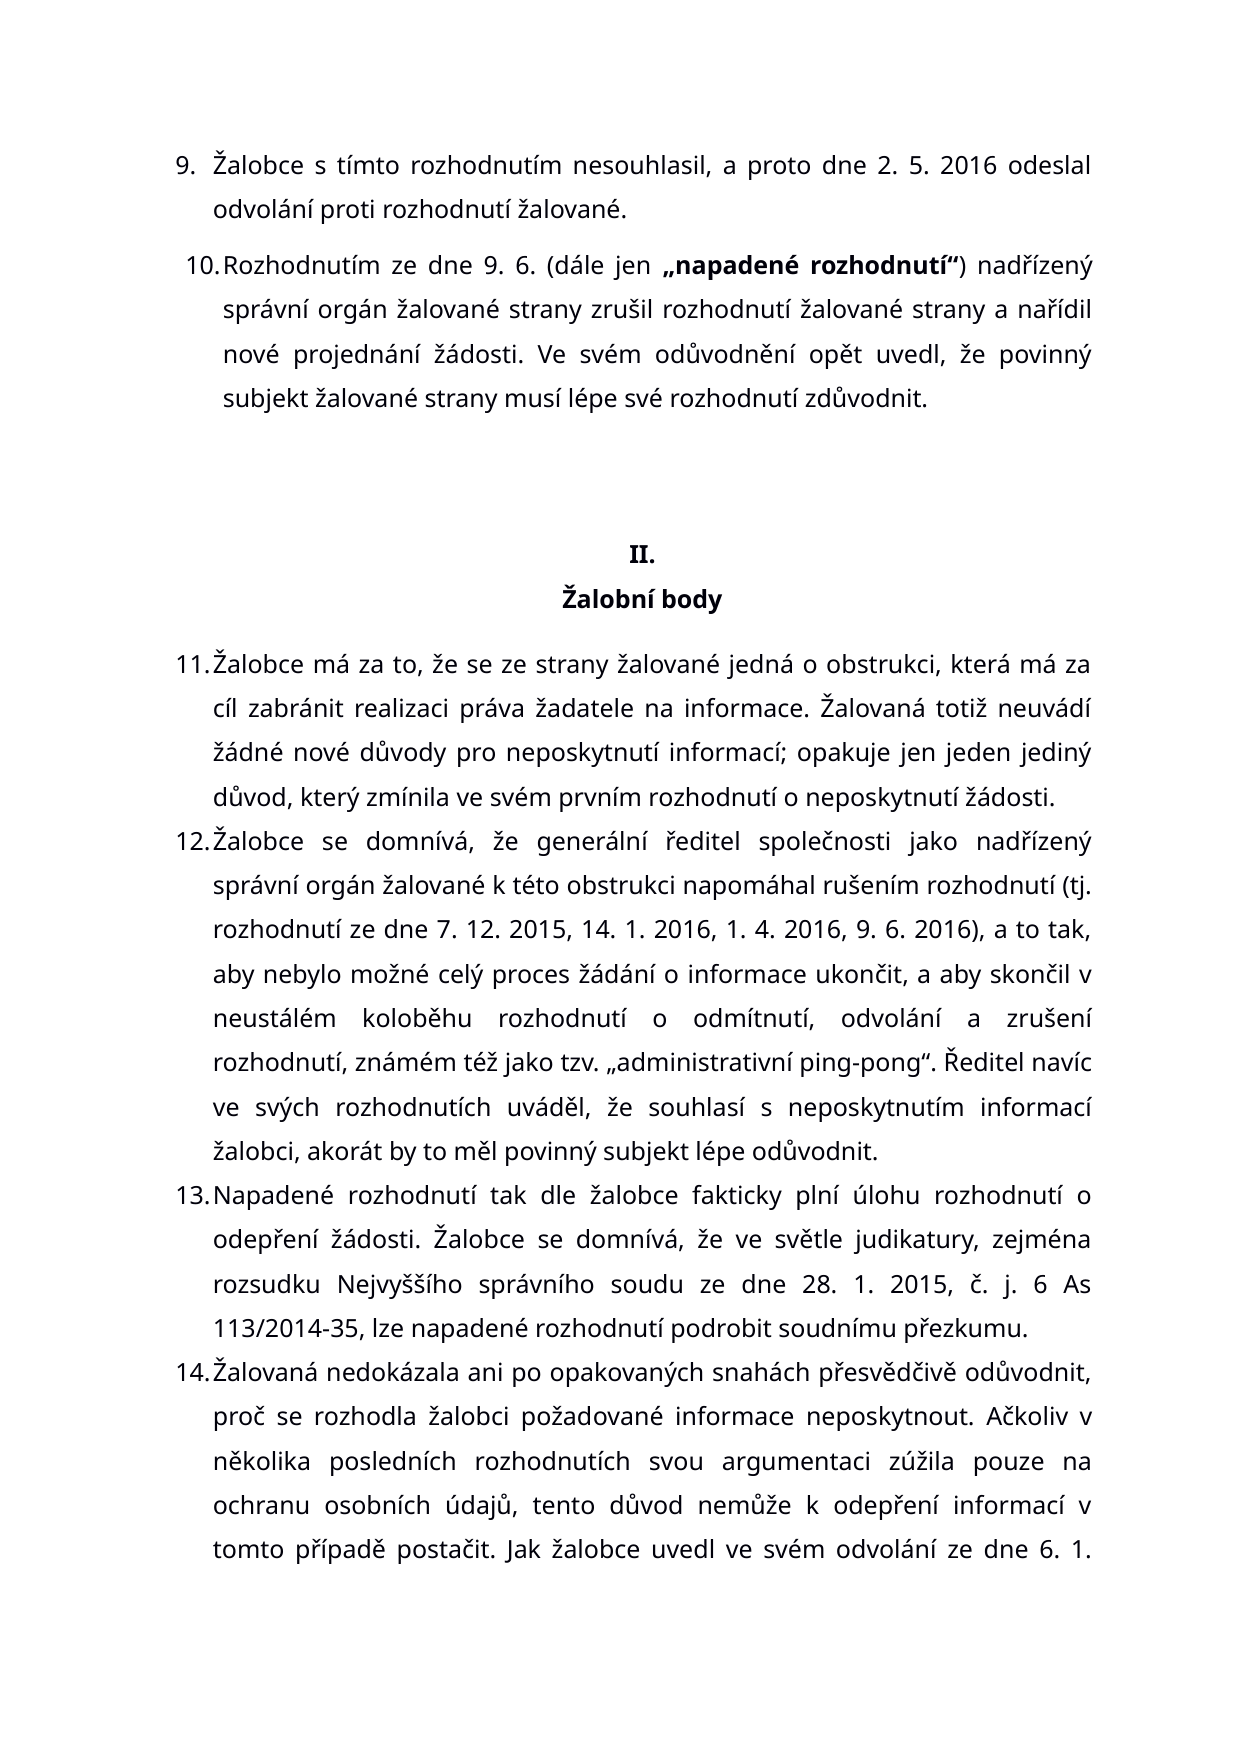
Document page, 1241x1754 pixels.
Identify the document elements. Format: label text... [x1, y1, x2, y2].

list Žalobce s tímto rozhodnutím nesouhlasil, a proto dne 2. 5. 2016 odeslal odvolání proti rozhodnutí žalované. [175, 148, 1093, 226]
text II. [192, 537, 1093, 571]
list Rozhodnutím ze dne 9. 6. (dále jen „napadené rozhodnutí“) nadřízený správní orgán žalované strany zrušil rozhodnutí žalované strany a nařídil nové projednání žádosti. Ve svém odůvodnění opět uvedl, že povinný subjekt žalované strany musí lépe své rozhodnutí zdůvodnit. [185, 248, 1093, 415]
list Napadené rozhodnutí tak dle žalobce fakticky plní úlohu rozhodnutí o odepření žádosti. Žalobce se domnívá, že ve světle judikatury, zejména rozsudku Nejvyššího správního soudu ze dne 28. 1. 2015, č. j. 6 As 113/2014-35, lze napadené rozhodnutí podrobit soudnímu přezkumu. [175, 1178, 1093, 1344]
list Žalobce se domnívá, že generální ředitel společnosti jako nadřízený správní orgán žalované k této obstrukci napomáhal rušením rozhodnutí (tj. rozhodnutí ze dne 7. 12. 2015, 14. 1. 2016, 1. 4. 2016, 9. 6. 2016), a to tak, aby nebylo možné celý proces žádání o informace ukončit, a aby skončil v neustálém koloběhu rozhodnutí o odmítnutí, odvolání a zrušení rozhodnutí, známém též jako tzv. „administrativní ping-pong“. Ředitel navíc ve svých rozhodnutích uváděl, že souhlasí s neposkytnutím informací žalobci, akorát by to měl povinný subjekt lépe odůvodnit. [175, 823, 1093, 1167]
text Žalobní body [192, 581, 1093, 615]
list Žalovaná nedokázala ani po opakovaných snahách přesvědčivě odůvodnit, proč se rozhodla žalobci požadované informace neposkytnout. Ačkoliv v několika posledních rozhodnutích svou argumentaci zúžila pouze na ochranu osobních údajů, tento důvod nemůže k odepření informací v tomto případě postačit. Jak žalobce uvedl ve svém odvolání ze dne 6. 1. [175, 1355, 1093, 1566]
list Žalobce má za to, že se ze strany žalované jedná o obstrukci, která má za cíl zabránit realizaci práva žadatele na informace. Žalovaná totiž neuvádí žádné nové důvody pro neposkytnutí informací; opakuje jen jeden jediný důvod, který zmínila ve svém prvním rozhodnutí o neposkytnutí žádosti. [175, 646, 1093, 813]
